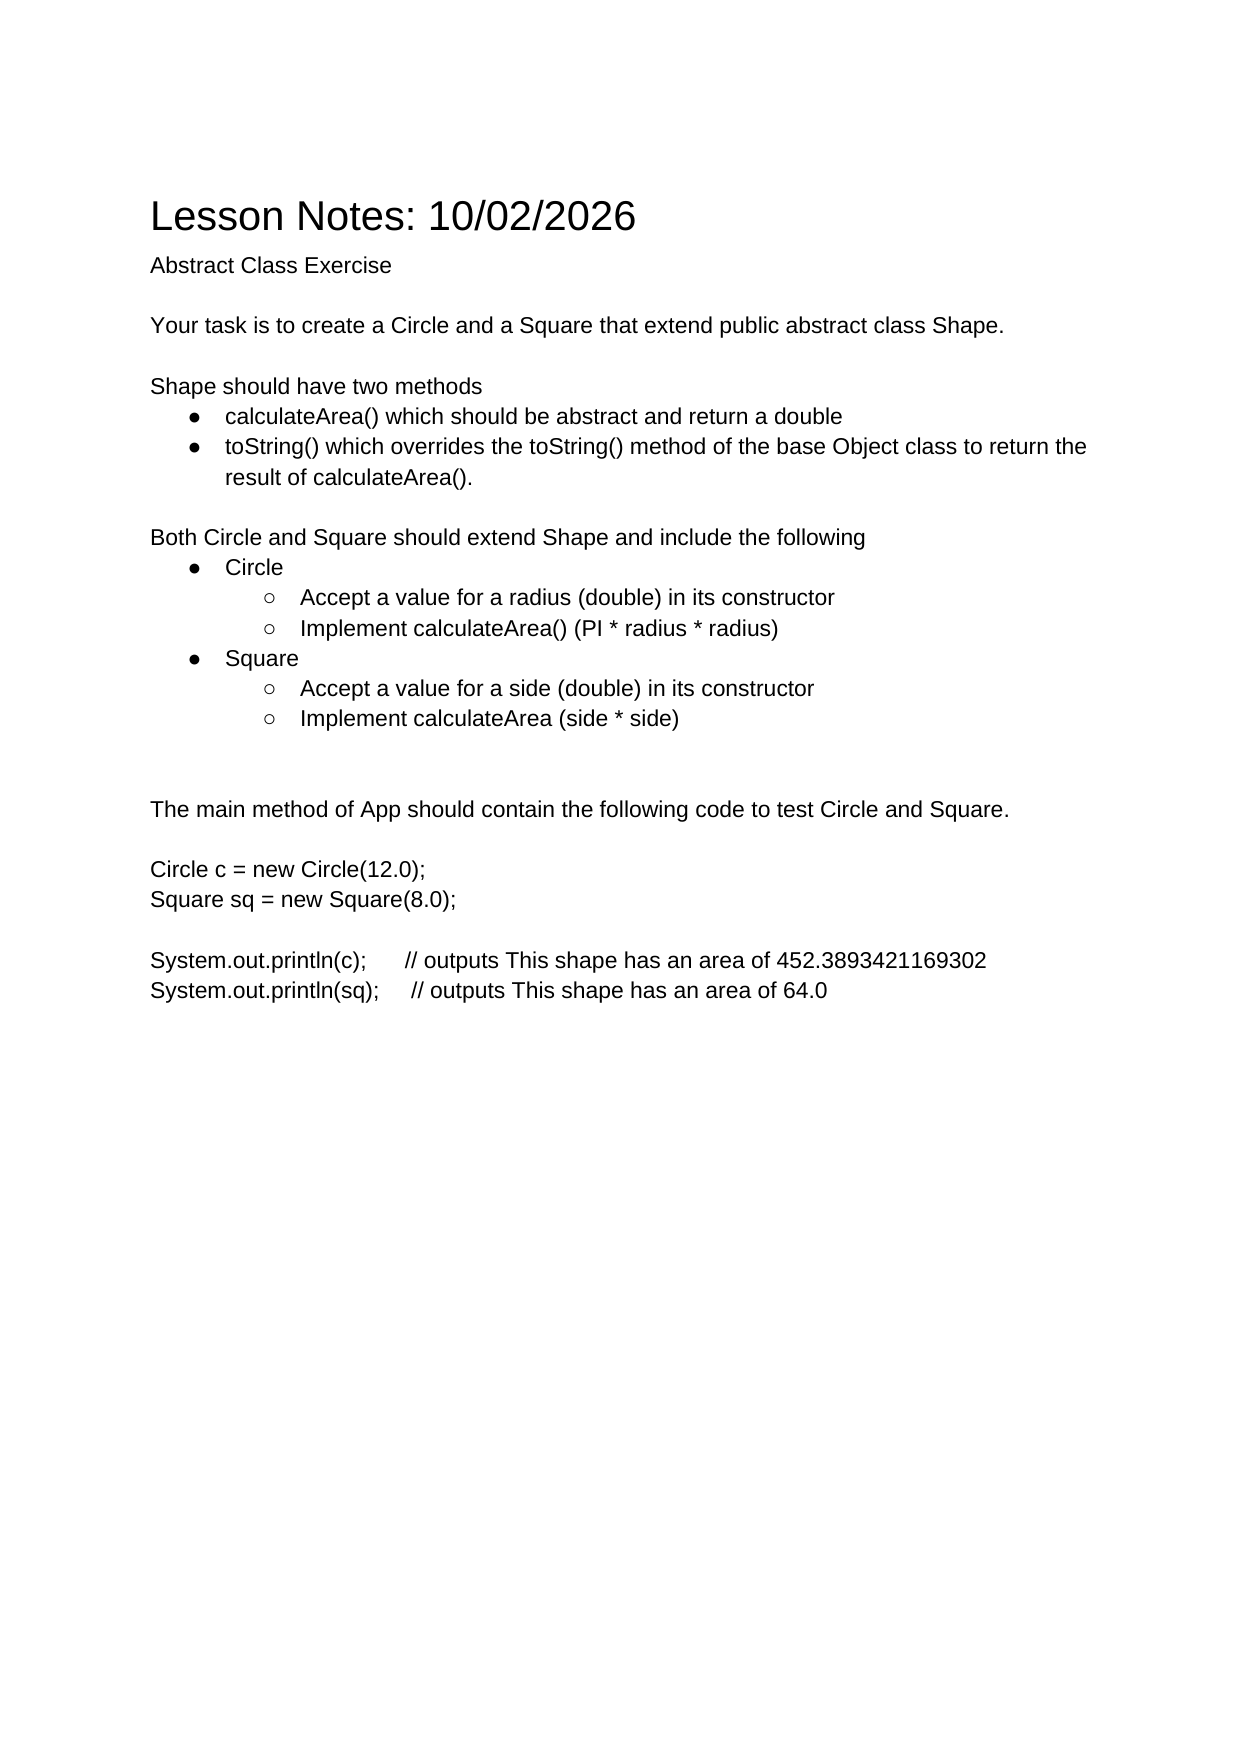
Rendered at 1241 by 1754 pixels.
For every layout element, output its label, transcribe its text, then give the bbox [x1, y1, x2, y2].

text Your task is to create a Circle and a Square that extend public abstract class Shape. [150, 312, 1090, 339]
text Abstract Class Exercise [150, 252, 1090, 278]
list Accept a value for a radius (double) in its constructor [262, 584, 1090, 611]
list toString() which overrides the toString() method of the base Object class to return the result of calculateArea(). [187, 433, 1090, 490]
text Square sq = new Square(8.0); [150, 886, 1090, 913]
text The main method of App should contain the following code to test Circle and Square. [150, 796, 1090, 822]
text Shape should have two methods [150, 373, 1090, 399]
list calculateArea() which should be abstract and return a double [187, 403, 1090, 429]
text Both Circle and Square should extend Shape and include the following [150, 524, 1090, 550]
list Implement calculateArea (side * side) [262, 705, 1090, 732]
list Accept a value for a side (double) in its constructor [262, 675, 1090, 701]
text System.out.println(sq); // outputs This shape has an area of 64.0 [150, 977, 1090, 1003]
text Circle c = new Circle(12.0); [150, 856, 1090, 883]
subtitle Lesson Notes: 10/02/2026 [150, 192, 1090, 239]
list Circle [187, 554, 1090, 581]
list Square [187, 645, 1090, 671]
list Implement calculateArea() (PI * radius * radius) [262, 614, 1090, 641]
text System.out.println(c); // outputs This shape has an area of 452.3893421169302 [150, 947, 1090, 973]
